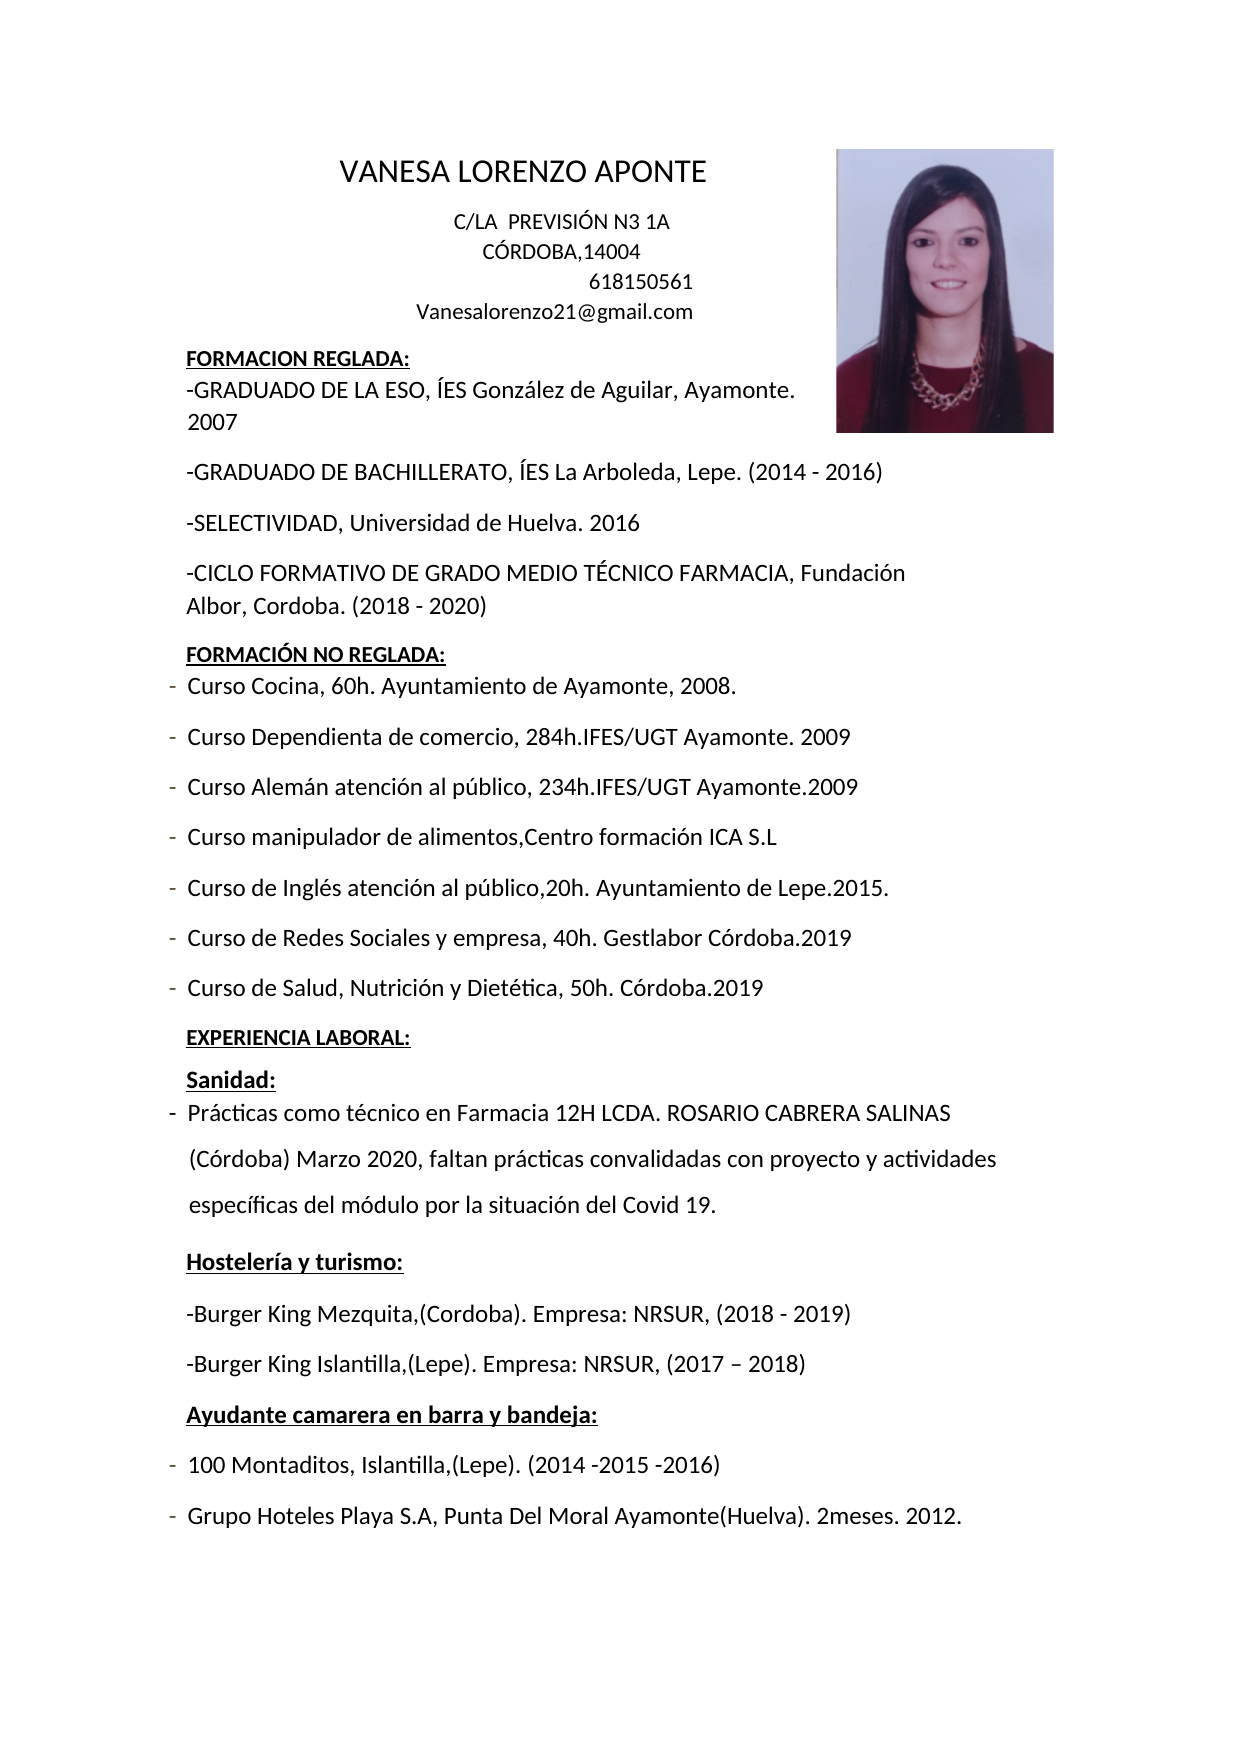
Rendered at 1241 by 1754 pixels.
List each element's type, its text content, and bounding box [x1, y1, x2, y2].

text EXPERIENCIA LABORAL: [186, 1023, 1051, 1051]
list Curso de Inglés atención al público,20h. Ayuntamiento de Lepe.2015. [168, 872, 1051, 902]
list Grupo Hoteles Playa S.A, Punta Del Moral Ayamonte(Huelva). 2meses. 2012. [168, 1500, 1051, 1530]
text CÓRDOBA,14004 [311, 237, 836, 265]
text 618150561 [469, 267, 836, 295]
text -SELECTIVIDAD, Universidad de Huelva. 2016 [186, 507, 1051, 537]
text -GRADUADO DE BACHILLERATO, ÍES La Arboleda, Lepe. (2014 - 2016) [186, 457, 1051, 487]
text Albor, Cordoba. (2018 - 2020) [186, 590, 1051, 620]
text VANESA LORENZO APONTE [339, 149, 836, 190]
list 100 Montaditos, Islantilla,(Lepe). (2014 -2015 -2016) [168, 1449, 1051, 1480]
list Prácticas como técnico en Farmacia 12H LCDA. ROSARIO CABRERA SALINAS (Córdoba) Marzo 2020, faltan prácticas convalidadas con proyecto y actividades específicas del módulo por la situación del Covid 19. [168, 1097, 1051, 1219]
text -Burger King Islantilla,(Lepe). Empresa: NRSUR, (2017 – 2018) [186, 1348, 945, 1378]
list Curso de Salud, Nutrición y Dietética, 50h. Córdoba.2019 [168, 972, 1051, 1003]
list Curso Alemán atención al público, 234h.IFES/UGT Ayamonte.2009 [168, 771, 1051, 802]
picture [836, 149, 1054, 433]
text -CICLO FORMATIVO DE GRADO MEDIO TÉCNICO FARMACIA, Fundación [186, 557, 1051, 588]
list Curso Dependienta de comercio, 284h.IFES/UGT Ayamonte. 2009 [168, 721, 1051, 751]
text FORMACION REGLADA: [186, 344, 836, 372]
list Curso de Redes Sociales y empresa, 40h. Gestlabor Córdoba.2019 [168, 922, 1051, 952]
text Ayudante camarera en barra y bandeja: [186, 1399, 945, 1429]
text C/LA PREVISIÓN N3 1A [311, 207, 836, 235]
text FORMACIÓN NO REGLADA: [186, 640, 1051, 668]
text Hostelería y turismo: [186, 1246, 1051, 1277]
text -GRADUADO DE LA ESO, ÍES González de Aguilar, Ayamonte. 2007 [186, 374, 1051, 437]
list Curso manipulador de alimentos,Centro formación ICA S.L [168, 821, 1051, 852]
list Curso Cocina, 60h. Ayuntamiento de Ayamonte, 2008. [168, 670, 1051, 701]
text -Burger King Mezquita,(Cordoba). Empresa: NRSUR, (2018 - 2019) [186, 1298, 1051, 1328]
text Vanesalorenzo21@gmail.com [297, 297, 836, 325]
text Sanidad: [186, 1064, 1051, 1095]
